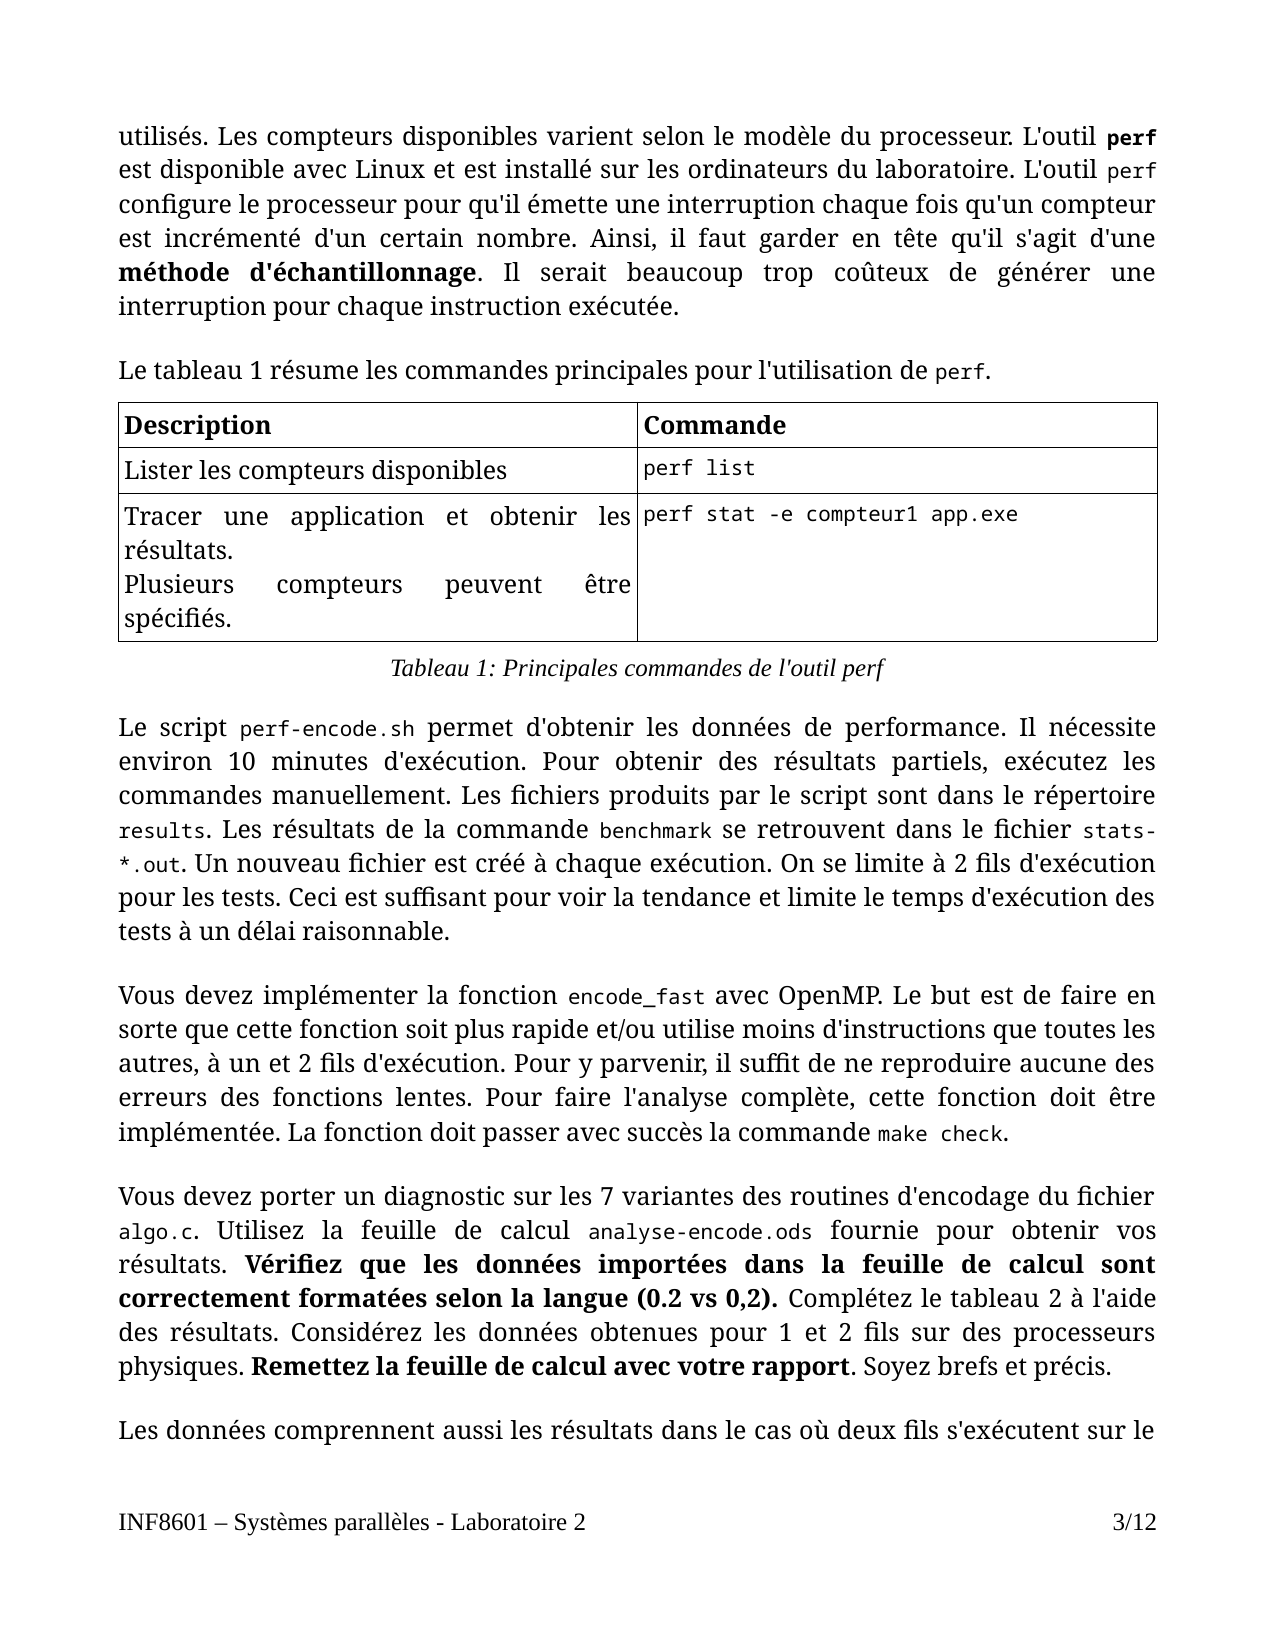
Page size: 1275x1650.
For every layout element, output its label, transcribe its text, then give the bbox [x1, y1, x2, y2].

text Vous devez porter un diagnostic sur les 7 variantes des routines d'encodage du fichier algo.c. Utilisez la feuille de calcul analyse-encode.ods fournie pour obtenir vos résultats. Vérifiez que les données importées dans la feuille de calcul sont correctement formatées selon la langue (0.2 vs 0,2). Complétez le tableau 2 à l'aide des résultats. Considérez les données obtenues pour 1 et 2 fils sur des processeurs physiques. Remettez la feuille de calcul avec votre rapport. Soyez brefs et précis. [118, 1178, 1157, 1383]
table_cell Tracer une application et obtenir les résultats. Plusieurs compteurs peuvent être spécifiés. [119, 494, 637, 641]
table_header Description [119, 403, 637, 447]
text Le tableau 1 résume les commandes principales pour l'utilisation de perf. [118, 352, 1157, 387]
text Vous devez implémenter la fonction encode_fast avec OpenMP. Le but est de faire en sorte que cette fonction soit plus rapide et/ou utilise moins d'instructions que toutes les autres, à un et 2 fils d'exécution. Pour y parvenir, il suffit de ne reproduire aucune des erreurs des fonctions lentes. Pour faire l'analyse complète, cette fonction doit être implémentée. La fonction doit passer avec succès la commande make check. [118, 978, 1157, 1148]
table_cell Lister les compteurs disponibles [119, 448, 637, 493]
text utilisés. Les compteurs disponibles varient selon le modèle du processeur. L'outil perf est disponible avec Linux et est installé sur les ordinateurs du laboratoire. L'outil perf configure le processeur pour qu'il émette une interruption chaque fois qu'un compteur est incrémenté d'un certain nombre. Ainsi, il faut garder en tête qu'il s'agit d'une méthode d'échantillonnage. Il serait beaucoup trop coûteux de générer une interruption pour chaque instruction exécutée. [118, 118, 1157, 322]
table_header Commande [638, 403, 1157, 447]
text Tableau 1: Principales commandes de l'outil perf [118, 653, 1157, 682]
table_cell perf stat -e compteur1 app.exe [638, 494, 1157, 641]
text Le script perf-encode.sh permet d'obtenir les données de performance. Il nécessite environ 10 minutes d'exécution. Pour obtenir des résultats partiels, exécutez les commandes manuellement. Les fichiers produits par le script sont dans le répertoire results. Les résultats de la commande benchmark se retrouvent dans le fichier stats-*.out. Un nouveau fichier est créé à chaque exécution. On se limite à 2 fils d'exécution pour les tests. Ceci est suffisant pour voir la tendance et limite le temps d'exécution des tests à un délai raisonnable. [118, 709, 1157, 948]
text Les données comprennent aussi les résultats dans le cas où deux fils s'exécutent sur le [118, 1413, 1157, 1447]
table_cell perf list [638, 448, 1157, 493]
